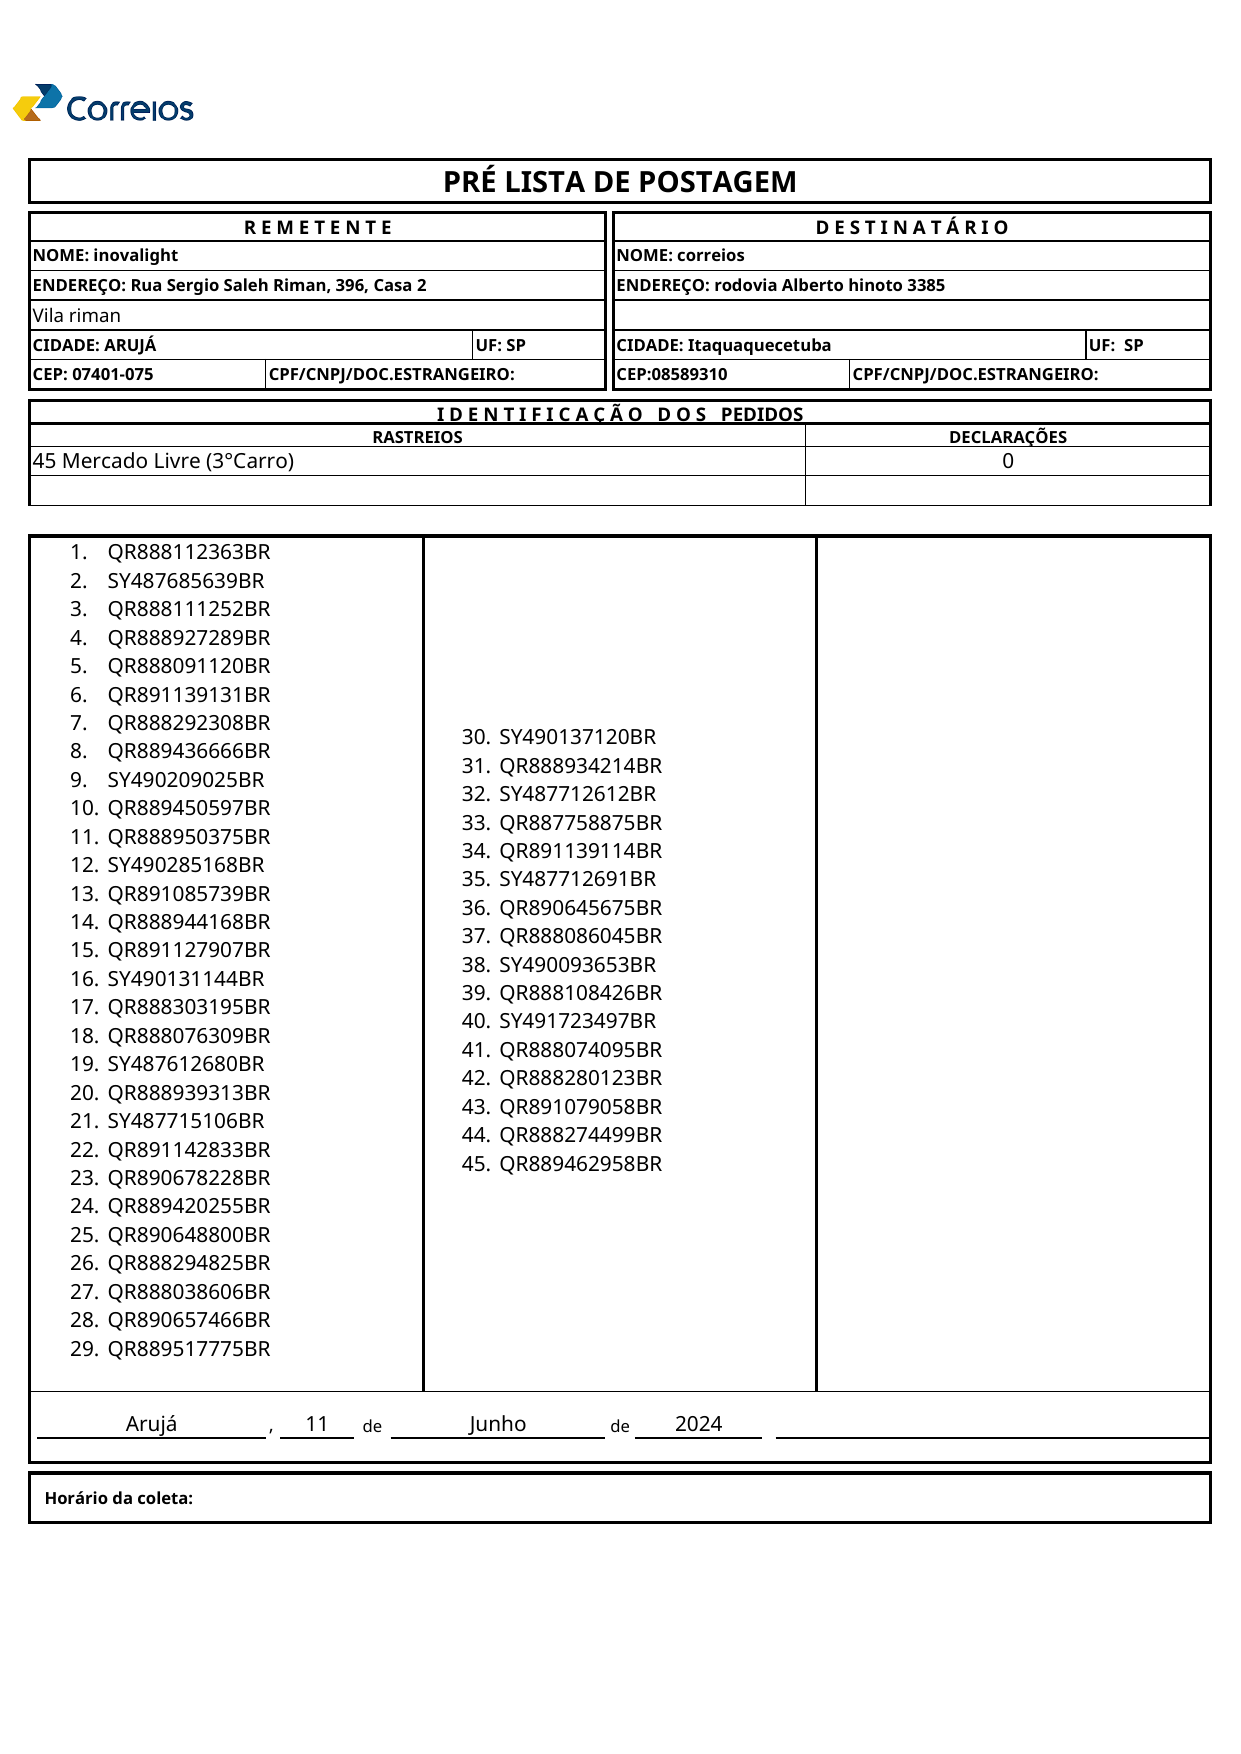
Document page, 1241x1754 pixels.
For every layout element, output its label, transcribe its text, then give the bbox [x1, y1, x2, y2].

table_cell RASTREIOS CONTEÚDO [31, 425, 805, 446]
table_cell DECLARAÇÕES VALOR [806, 425, 1209, 446]
table_cell [31, 1437, 37, 1461]
table_cell R E M E T E N T E [31, 214, 604, 240]
table_cell [818, 538, 1209, 1391]
table_cell CIDADE: ARUJÁ [31, 331, 472, 359]
table_cell [31, 476, 805, 505]
table_cell [391, 1439, 605, 1461]
table_cell 0 [806, 447, 1209, 475]
table_cell ENDEREÇO: rodovia Alberto hinoto 3385 [615, 271, 1209, 299]
table_cell [200, 506, 208, 534]
table_cell [266, 1437, 280, 1461]
table_cell [444, 506, 653, 534]
table_cell [776, 1439, 1209, 1461]
table_cell [806, 476, 1209, 505]
table_cell 11 [280, 1392, 354, 1437]
table_cell [354, 1437, 391, 1461]
table_cell [280, 1439, 354, 1461]
table_cell ENDEREÇO: Rua Sergio Saleh Riman, 396, Casa 2 [31, 271, 604, 299]
table_cell Junho [391, 1392, 605, 1437]
table_cell UF: SP [1087, 331, 1209, 359]
table_cell [31, 1392, 37, 1437]
table_cell de [354, 1392, 391, 1437]
table_cell [605, 1437, 635, 1461]
table_cell [1086, 506, 1211, 534]
table_cell [850, 506, 1058, 534]
table_cell I D E N T I F I C A Ç Ã O D O S PEDIDOS [31, 402, 1209, 422]
table_cell [805, 506, 849, 534]
table_cell de [605, 1392, 635, 1437]
table_cell [613, 204, 1211, 211]
table_cell [370, 506, 400, 534]
table_cell [635, 1439, 762, 1461]
table_cell Arujá [37, 1392, 266, 1437]
table_cell [1058, 506, 1086, 534]
table_cell [680, 506, 805, 534]
table_cell [30, 1464, 1058, 1471]
table_cell 2024 [635, 1392, 762, 1437]
table_cell [653, 506, 680, 534]
table_cell CEP:08589310 [615, 360, 849, 388]
table_cell [357, 506, 370, 534]
table_cell CEP: 07401-075 [31, 360, 265, 388]
table_cell [776, 1392, 1209, 1437]
table_cell [208, 506, 229, 534]
table_cell CIDADE: Itaquaquecetuba [615, 331, 1085, 359]
table_cell [37, 1439, 266, 1461]
table_cell [30, 388, 1211, 399]
table_cell [229, 506, 357, 534]
table_cell [30, 506, 67, 534]
table_cell [67, 506, 200, 534]
table_cell [615, 301, 1209, 329]
table_cell [1058, 1464, 1211, 1471]
table_cell CPF/CNPJ/DOC.ESTRANGEIRO: [850, 360, 1209, 388]
table_cell D E S T I N A T Á R I O [615, 214, 1209, 240]
table_cell , [266, 1392, 280, 1437]
table_cell SY490137120BR QR888934214BR SY487712612BR QR887758875BR QR891139114BR SY487712691BR QR890645675BR QR888086045BR SY490093653BR QR888108426BR SY491723497BR QR888074095BR QR888280123BR QR891079058BR QR888274499BR QR889462958BR [425, 538, 815, 1391]
table_cell UF: SP [473, 331, 604, 359]
table_header PRÉ LISTA DE POSTAGEM [205, 161, 1209, 201]
table_cell Horário da coleta: [31, 1475, 1209, 1521]
table_cell Vila riman [31, 301, 604, 329]
table_cell NOME: correios [615, 242, 1209, 269]
table_cell [605, 204, 613, 211]
table_cell [30, 204, 605, 211]
table_cell [400, 506, 444, 534]
table_cell 45 Mercado Livre (3°Carro) [31, 447, 805, 475]
table_cell [762, 1392, 776, 1461]
table_cell QR888112363BR SY487685639BR QR888111252BR QR888927289BR QR888091120BR QR891139131BR QR888292308BR QR889436666BR SY490209025BR QR889450597BR QR888950375BR SY490285168BR QR891085739BR QR888944168BR QR891127907BR SY490131144BR QR888303195BR QR888076309BR SY487612680BR QR888939313BR SY487715106BR QR891142833BR QR890678228BR QR889420255BR QR890648800BR QR888294825BR QR888038606BR QR890657466BR QR889517775BR [31, 538, 422, 1391]
table_cell CPF/CNPJ/DOC.ESTRANGEIRO: [266, 360, 604, 388]
table_cell [607, 211, 612, 388]
table_cell NOME: inovalight [31, 242, 604, 269]
